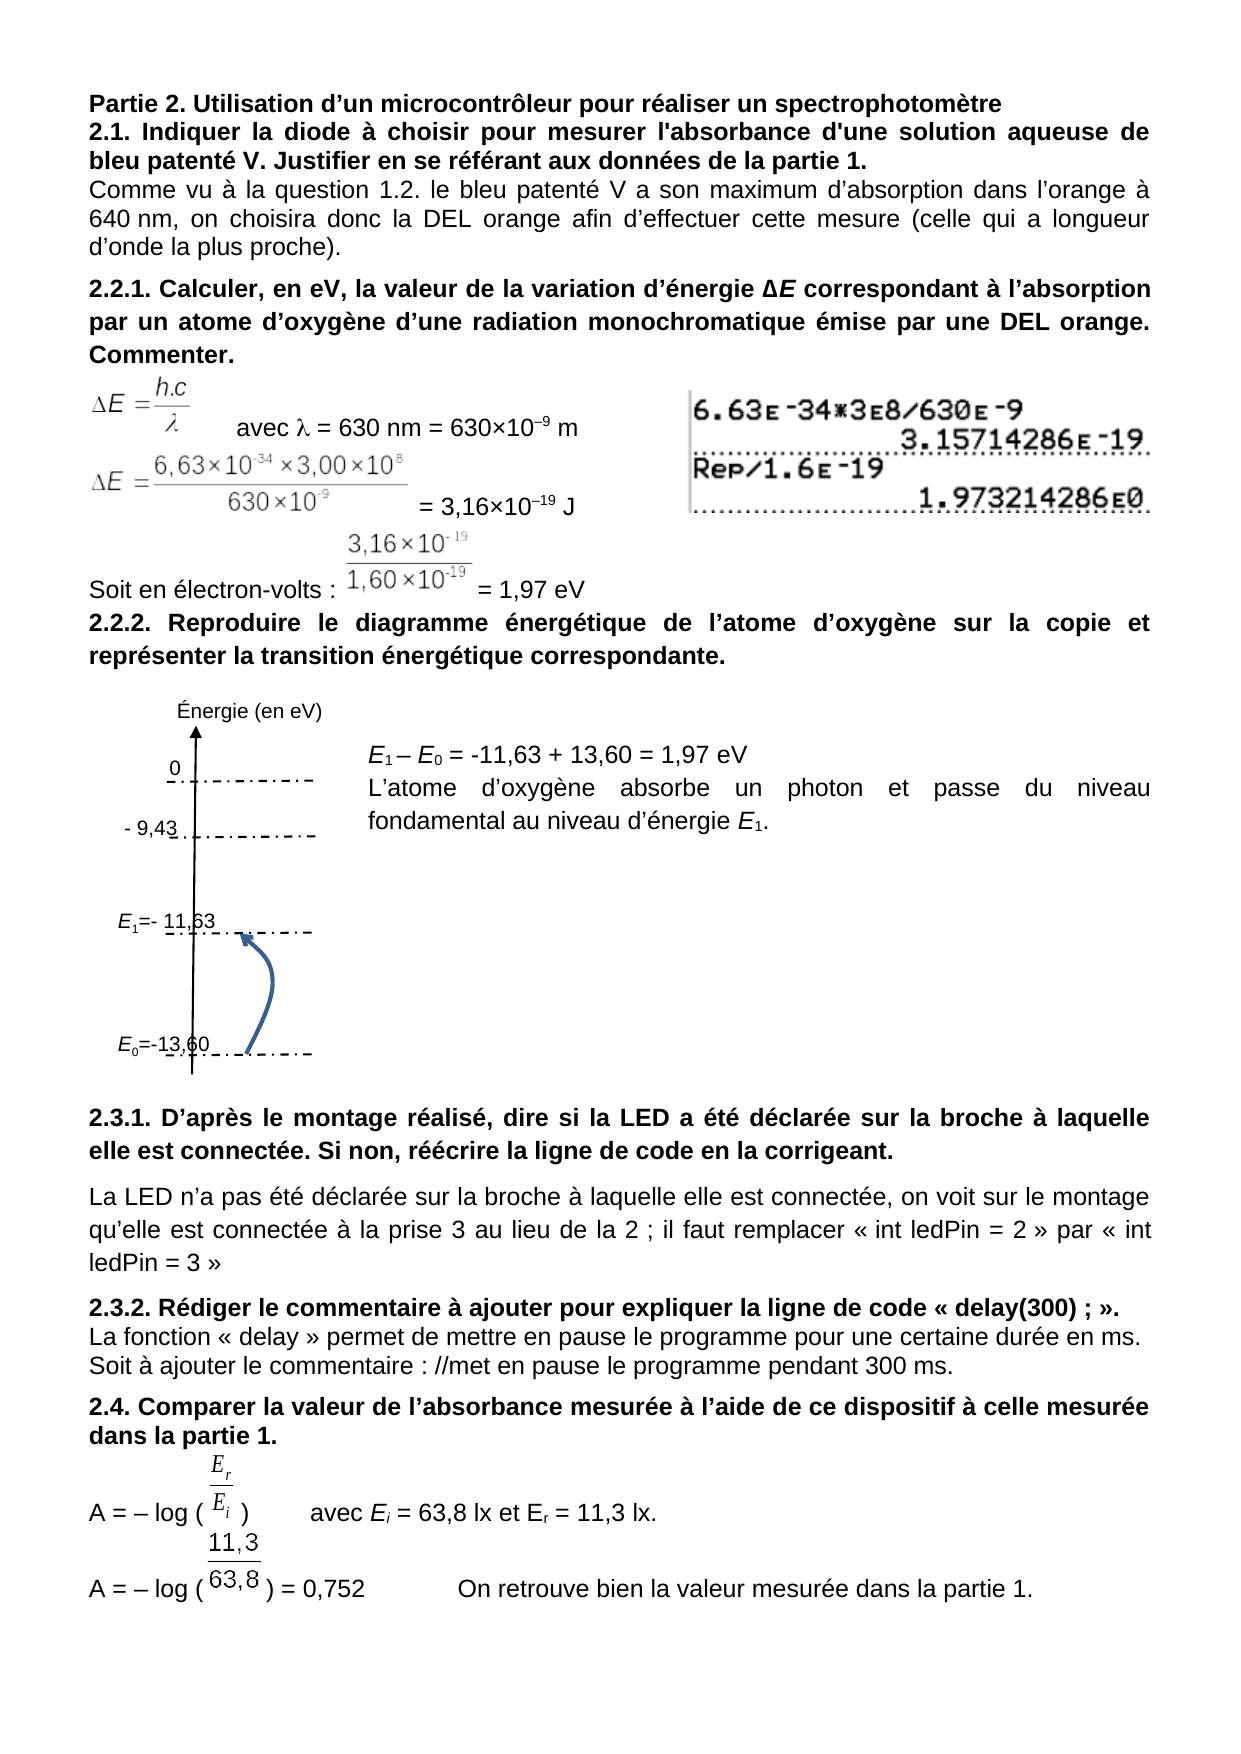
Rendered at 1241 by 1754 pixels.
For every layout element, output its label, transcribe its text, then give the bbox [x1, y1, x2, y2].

text A = – log () avec Ei = 63,8 lx et Er = 11,3 lx. [89, 1449, 1152, 1527]
text [89, 740, 194, 769]
text La fonction « delay » permet de mettre en pause le programme pour une certaine durée en ms. [89, 1322, 1152, 1351]
text Soit en électron-volts : = 1,97 eV [89, 525, 1152, 603]
text 2.4. Comparer la valeur de l’absorbance mesurée à l’aide de ce dispositif à celle mesurée dans la partie 1. [89, 1392, 1152, 1449]
text Comme vu à la question 1.2. le bleu patenté V a son maximum d’absorption dans l’orange à 640 nm, on choisira donc la DEL orange afin d’effectuer cette mesure (celle qui a longueur d’onde la plus proche). [89, 175, 1152, 261]
text A = – log () = 0,752 On retrouve bien la valeur mesurée dans la partie 1. [89, 1527, 1152, 1602]
picture [687, 390, 1150, 513]
text 2.3.1. D’après le montage réalisé, dire si la LED a été déclarée sur la broche à laquelle elle est connectée. Si non, réécrire la ligne de code en la corrigeant. [89, 1103, 1152, 1165]
text 2.1. Indiquer la diode à choisir pour mesurer l'absorbance d'une solution aqueuse de bleu patenté V. Justifier en se référant aux données de la partie 1. [89, 117, 1152, 175]
text Soit à ajouter le commentaire : //met en pause le programme pendant 300 ms. [89, 1351, 1152, 1379]
text 2.2.1. Calculer, en eV, la valeur de la variation d’énergie ∆E correspondant à l’absorption par un atome d’oxygène d’une radiation monochromatique émise par une DEL orange. Commenter. [89, 274, 1152, 368]
text L’atome d’oxygène absorbe un photon et passe du niveau fondamental au niveau d’énergie E1. [89, 773, 194, 835]
text 2.3.2. Rédiger le commentaire à ajouter pour expliquer la ligne de code « delay(300) ; ». [89, 1293, 1152, 1322]
text Partie 2. Utilisation d’un microcontrôleur pour réaliser un spectrophotomètre [89, 89, 1152, 117]
text La LED n’a pas été déclarée sur la broche à laquelle elle est connectée, on voit sur le montage qu’elle est connectée à la prise 3 au lieu de la 2 ; il faut remplacer « int ledPin = 2 » par « int ledPin = 3 » [89, 1182, 1152, 1276]
text E1 – E0 = -11,63 + 13,60 = 1,97 eV [197, 740, 1152, 769]
text 2.2.2. Reproduire le diagramme énergétique de l’atome d’oxygène sur la copie et représenter la transition énergétique correspondante. [89, 608, 1152, 669]
text = 3,16×10–19 J [89, 446, 1152, 521]
text avec  = 630 nm = 630×10–9 m [89, 373, 1152, 442]
text L’atome d’oxygène absorbe un photon et passe du niveau fondamental au niveau d’énergie E1. [196, 773, 1152, 835]
